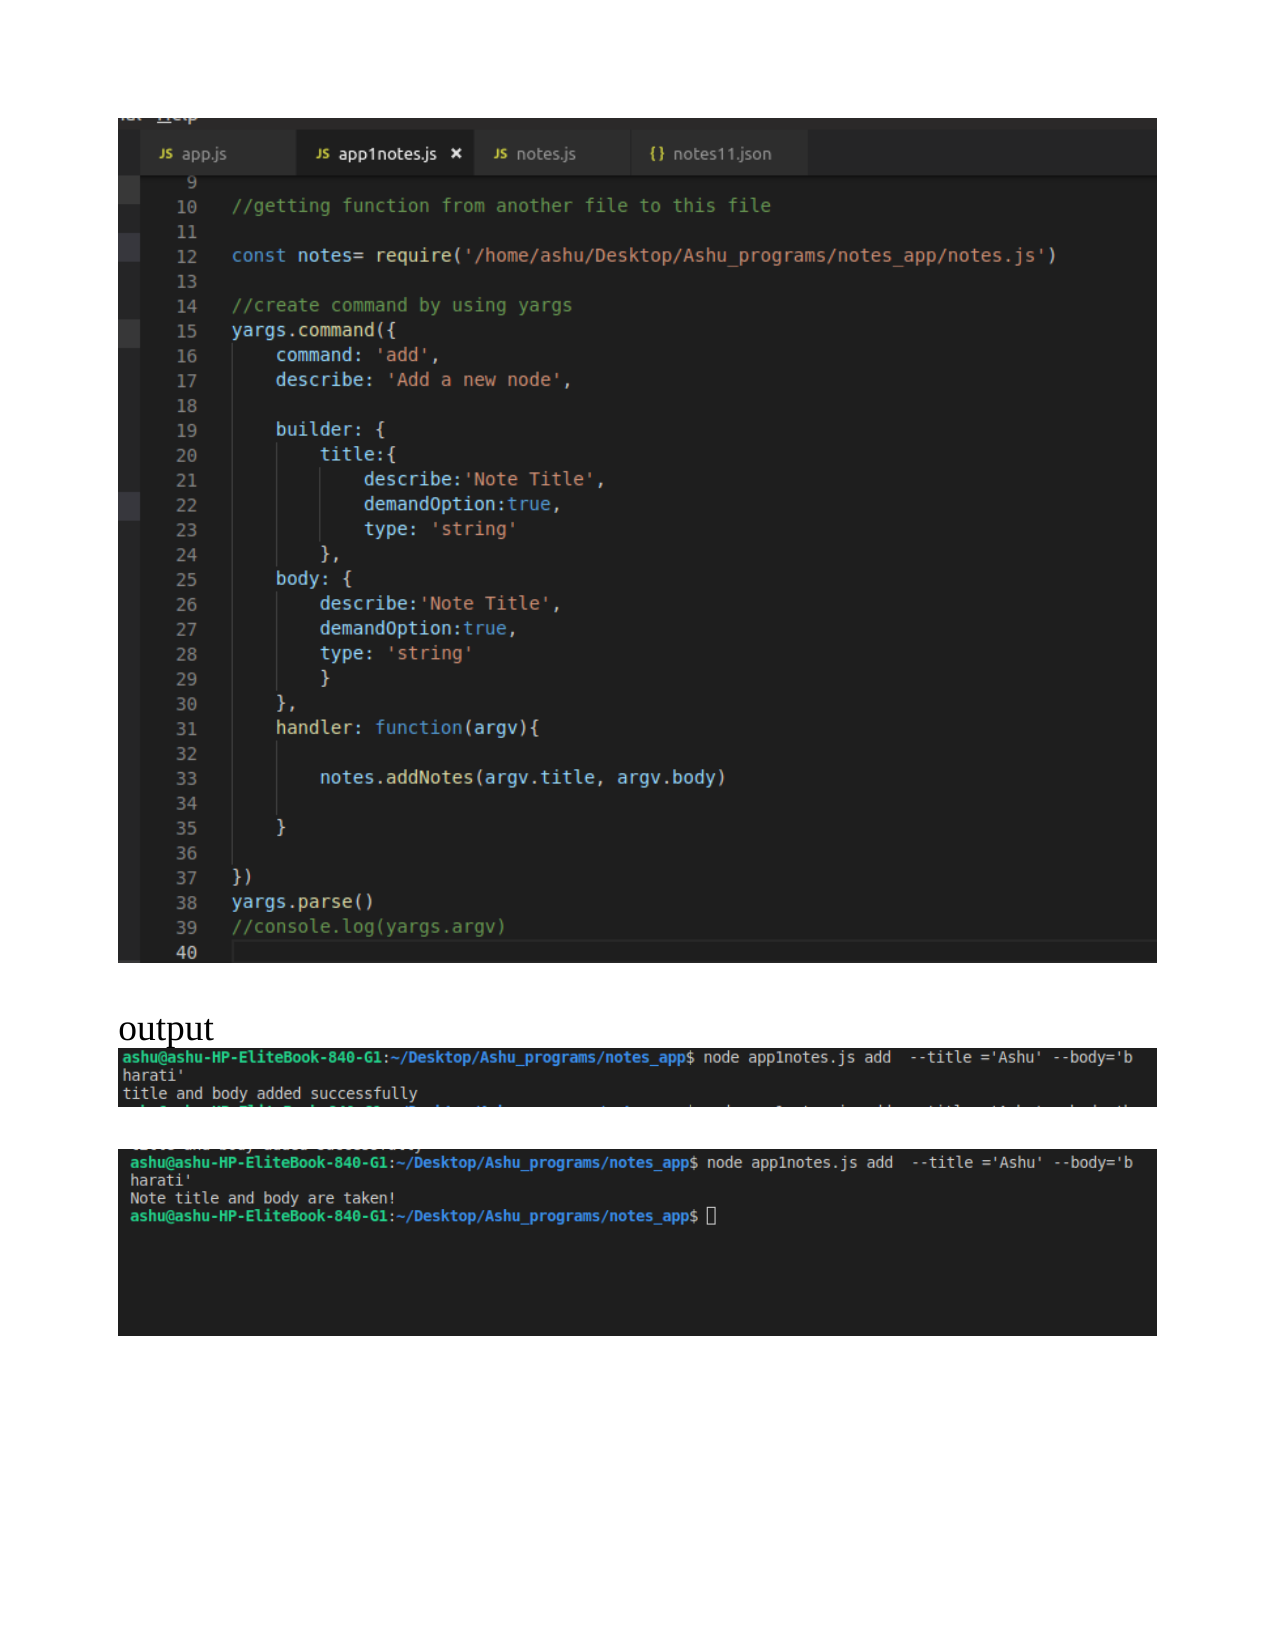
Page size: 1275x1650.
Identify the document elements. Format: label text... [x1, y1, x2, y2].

picture [118, 118, 1157, 963]
picture [118, 1149, 1157, 1336]
text output [118, 1005, 1157, 1048]
picture [118, 1048, 1157, 1107]
